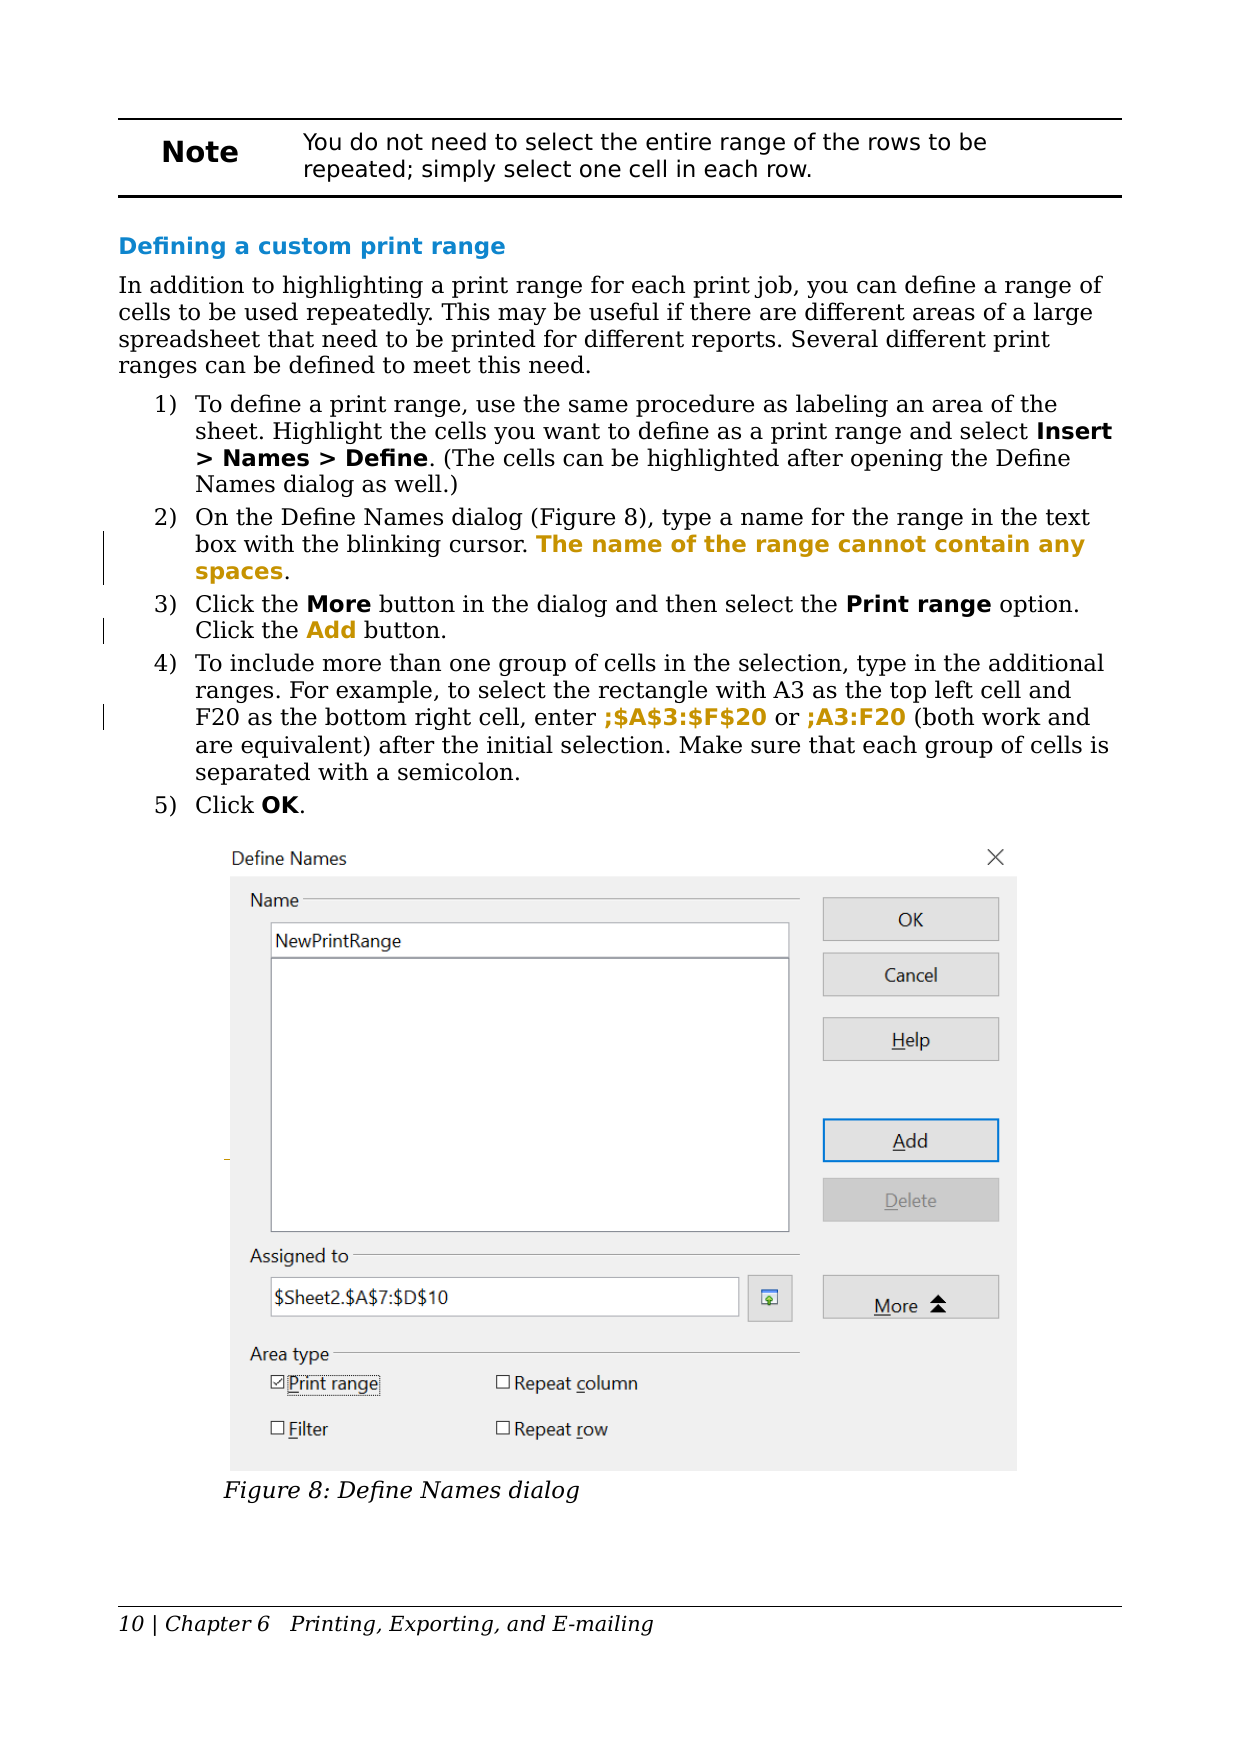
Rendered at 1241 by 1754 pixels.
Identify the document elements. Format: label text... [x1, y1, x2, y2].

list Click the More button in the dialog and then select the Print range option. Click the Add button. [177, 591, 1122, 644]
list On the Define Names dialog (Figure 8), type a name for the range in the text box with the blinking cursor. The name of the range cannot contain any spaces. [177, 504, 1122, 584]
table_header Note [118, 120, 281, 195]
picture [230, 843, 1017, 1471]
list To define a print range, use the same procedure as labeling an area of the sheet. Highlight the cells you want to define as a print range and select Insert > Names > Define. (The cells can be highlighted after opening the Define Names dialog as well.) [177, 392, 1122, 498]
subtitle Defining a custom print range [118, 233, 1122, 260]
text Figure 8: Define Names dialog [224, 1477, 1017, 1504]
list Click OK. [177, 792, 1122, 819]
list To include more than one group of cells in the selection, type in the additional ranges. For example, to select the rectangle with A3 as the top left cell and F20 as the bottom right cell, enter ;$A$3:$F$20 or ;A3:F20 (both work and are equivalent) after the initial selection. Make sure that each group of cells is separated with a semicolon. [177, 650, 1122, 786]
table_header You do not need to select the entire range of the rows to be repeated; simply select one cell in each row. [281, 120, 1122, 195]
text In addition to highlighting a print range for each print job, you can define a range of cells to be used repeatedly. This may be useful if there are different areas of a large spreadsheet that need to be printed for different reports. Several different print ranges can be defined to meet this need. [118, 272, 1122, 379]
